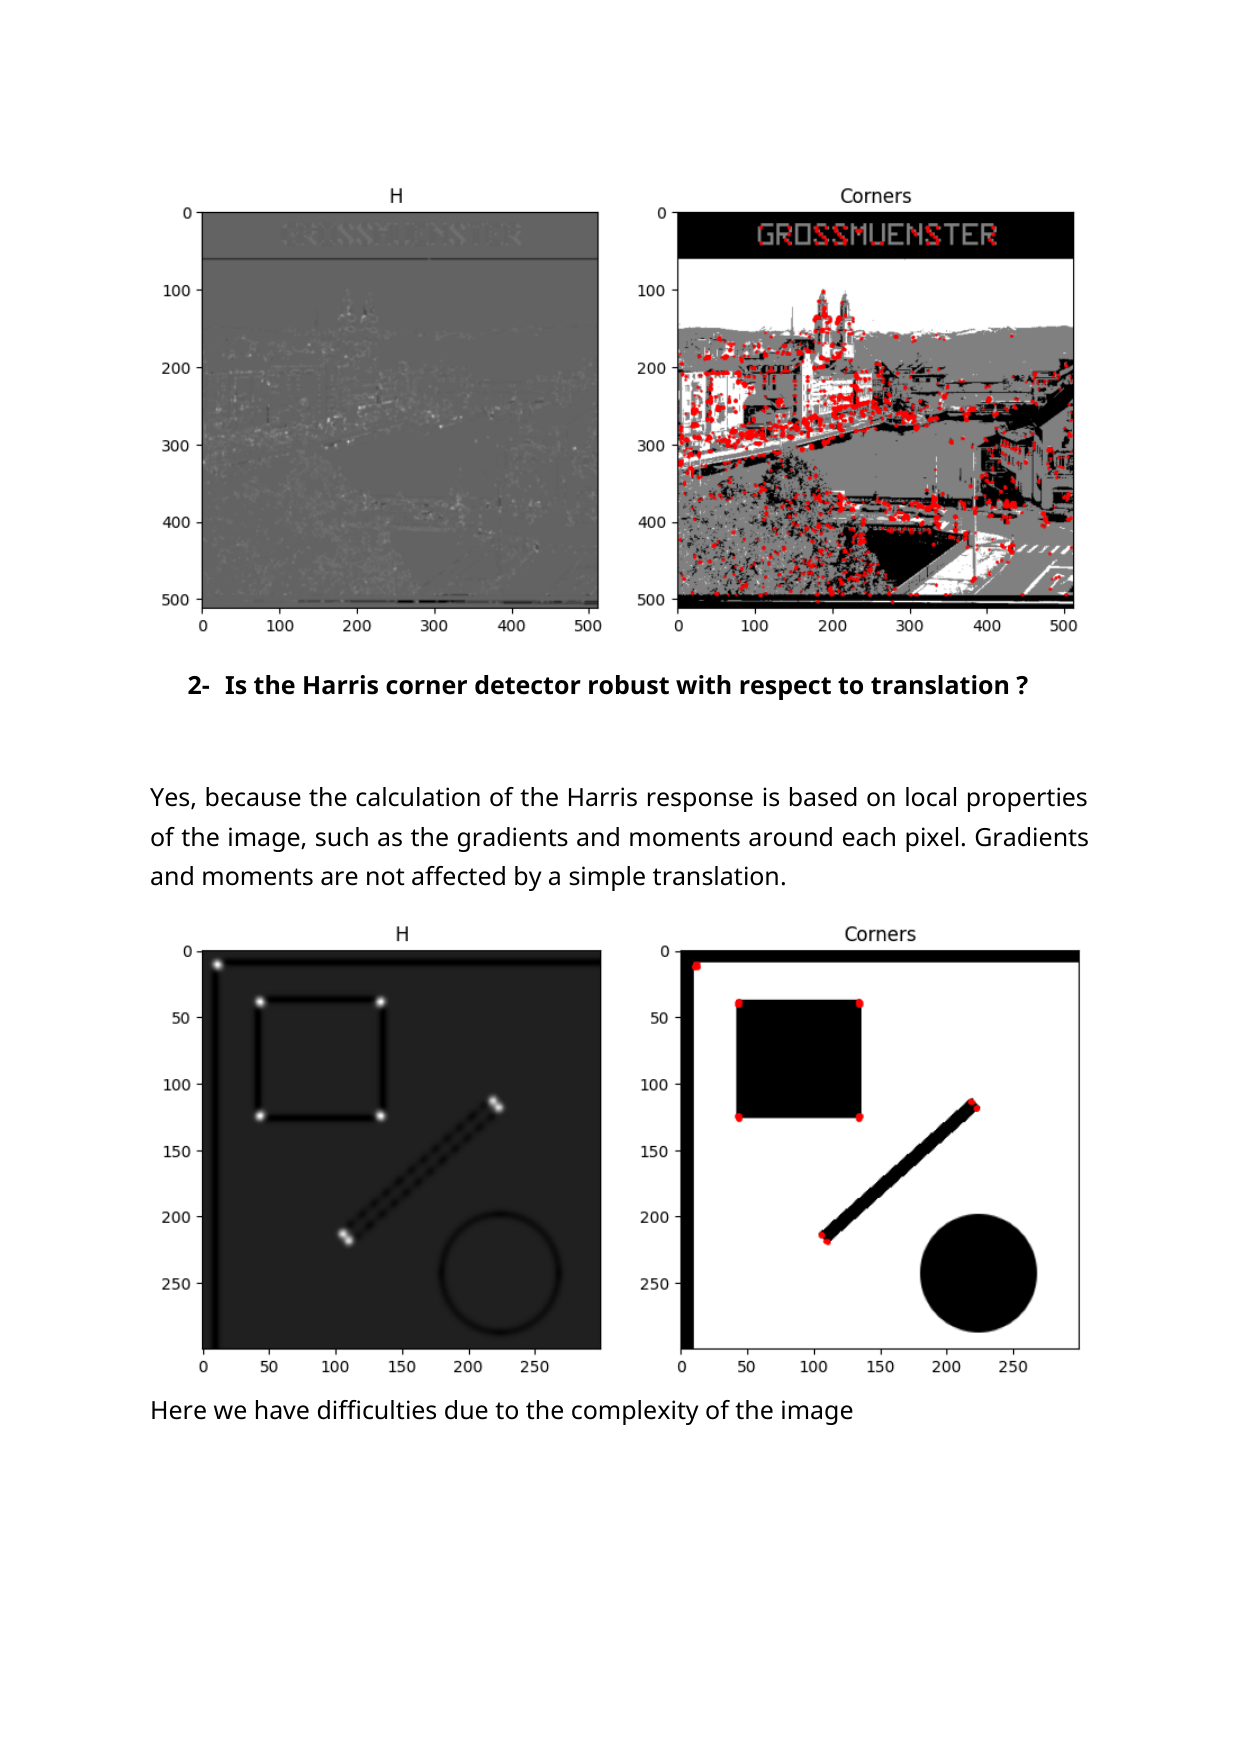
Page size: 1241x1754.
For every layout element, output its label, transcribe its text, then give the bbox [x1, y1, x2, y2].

text Here we have difficulties due to the complexity of the image [150, 915, 1090, 1426]
text Yes, because the calculation of the Harris response is based on local properties of the image, such as the gradients and moments around each pixel. Gradients and moments are not affected by a simple translation. [150, 780, 1090, 893]
list Is the Harris corner detector robust with respect to translation ? [187, 668, 1090, 702]
